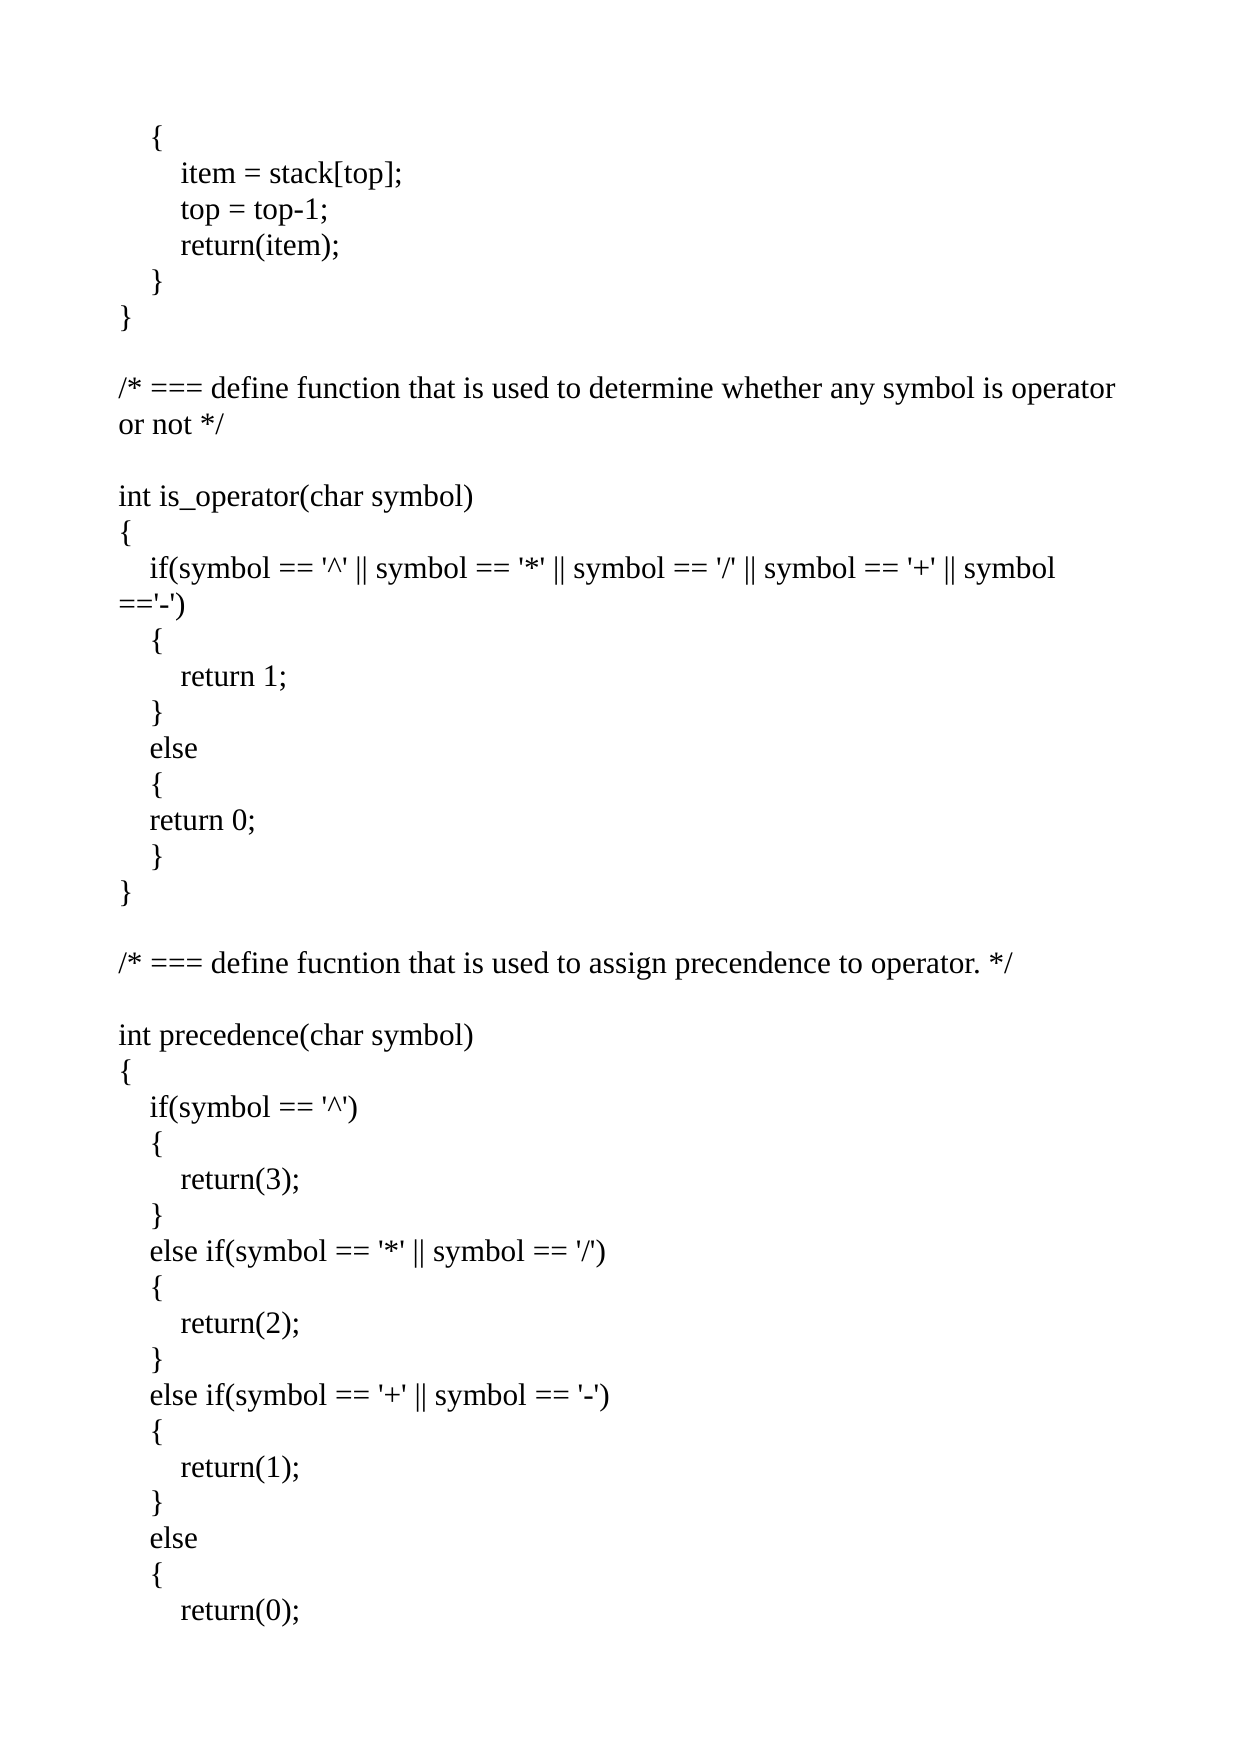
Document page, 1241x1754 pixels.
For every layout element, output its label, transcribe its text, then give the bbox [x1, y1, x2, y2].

text } [118, 1340, 1122, 1376]
text else if(symbol == '*' || symbol == '/') [118, 1232, 1122, 1268]
text { [118, 513, 1122, 549]
text { [118, 765, 1122, 801]
text else if(symbol == '+' || symbol == '-') [118, 1376, 1122, 1412]
text } [118, 837, 1122, 873]
text if(symbol == '^') [118, 1088, 1122, 1124]
text } [118, 1484, 1122, 1520]
text /* === define function that is used to determine whether any symbol is operator or not */ [118, 370, 1122, 442]
text } [118, 298, 1122, 334]
text return(3); [118, 1160, 1122, 1196]
text { [118, 1268, 1122, 1304]
text return 0; [118, 801, 1122, 837]
text else [118, 729, 1122, 765]
text return(0); [118, 1592, 1122, 1627]
text { [118, 1052, 1122, 1088]
text } [118, 873, 1122, 909]
text return(1); [118, 1448, 1122, 1484]
text { [118, 118, 1122, 154]
text if(symbol == '^' || symbol == '*' || symbol == '/' || symbol == '+' || symbol =='-') [118, 549, 1122, 621]
text /* === define fucntion that is used to assign precendence to operator. */ [118, 945, 1122, 981]
text { [118, 1124, 1122, 1160]
text int precedence(char symbol) [118, 1017, 1122, 1052]
text else [118, 1520, 1122, 1556]
text int is_operator(char symbol) [118, 477, 1122, 513]
text { [118, 1412, 1122, 1448]
text } [118, 262, 1122, 298]
text } [118, 693, 1122, 729]
text { [118, 1556, 1122, 1592]
text return 1; [118, 657, 1122, 693]
text top = top-1; [118, 190, 1122, 226]
text return(item); [118, 226, 1122, 262]
text item = stack[top]; [118, 154, 1122, 190]
text } [118, 1196, 1122, 1232]
text return(2); [118, 1304, 1122, 1340]
text { [118, 621, 1122, 657]
